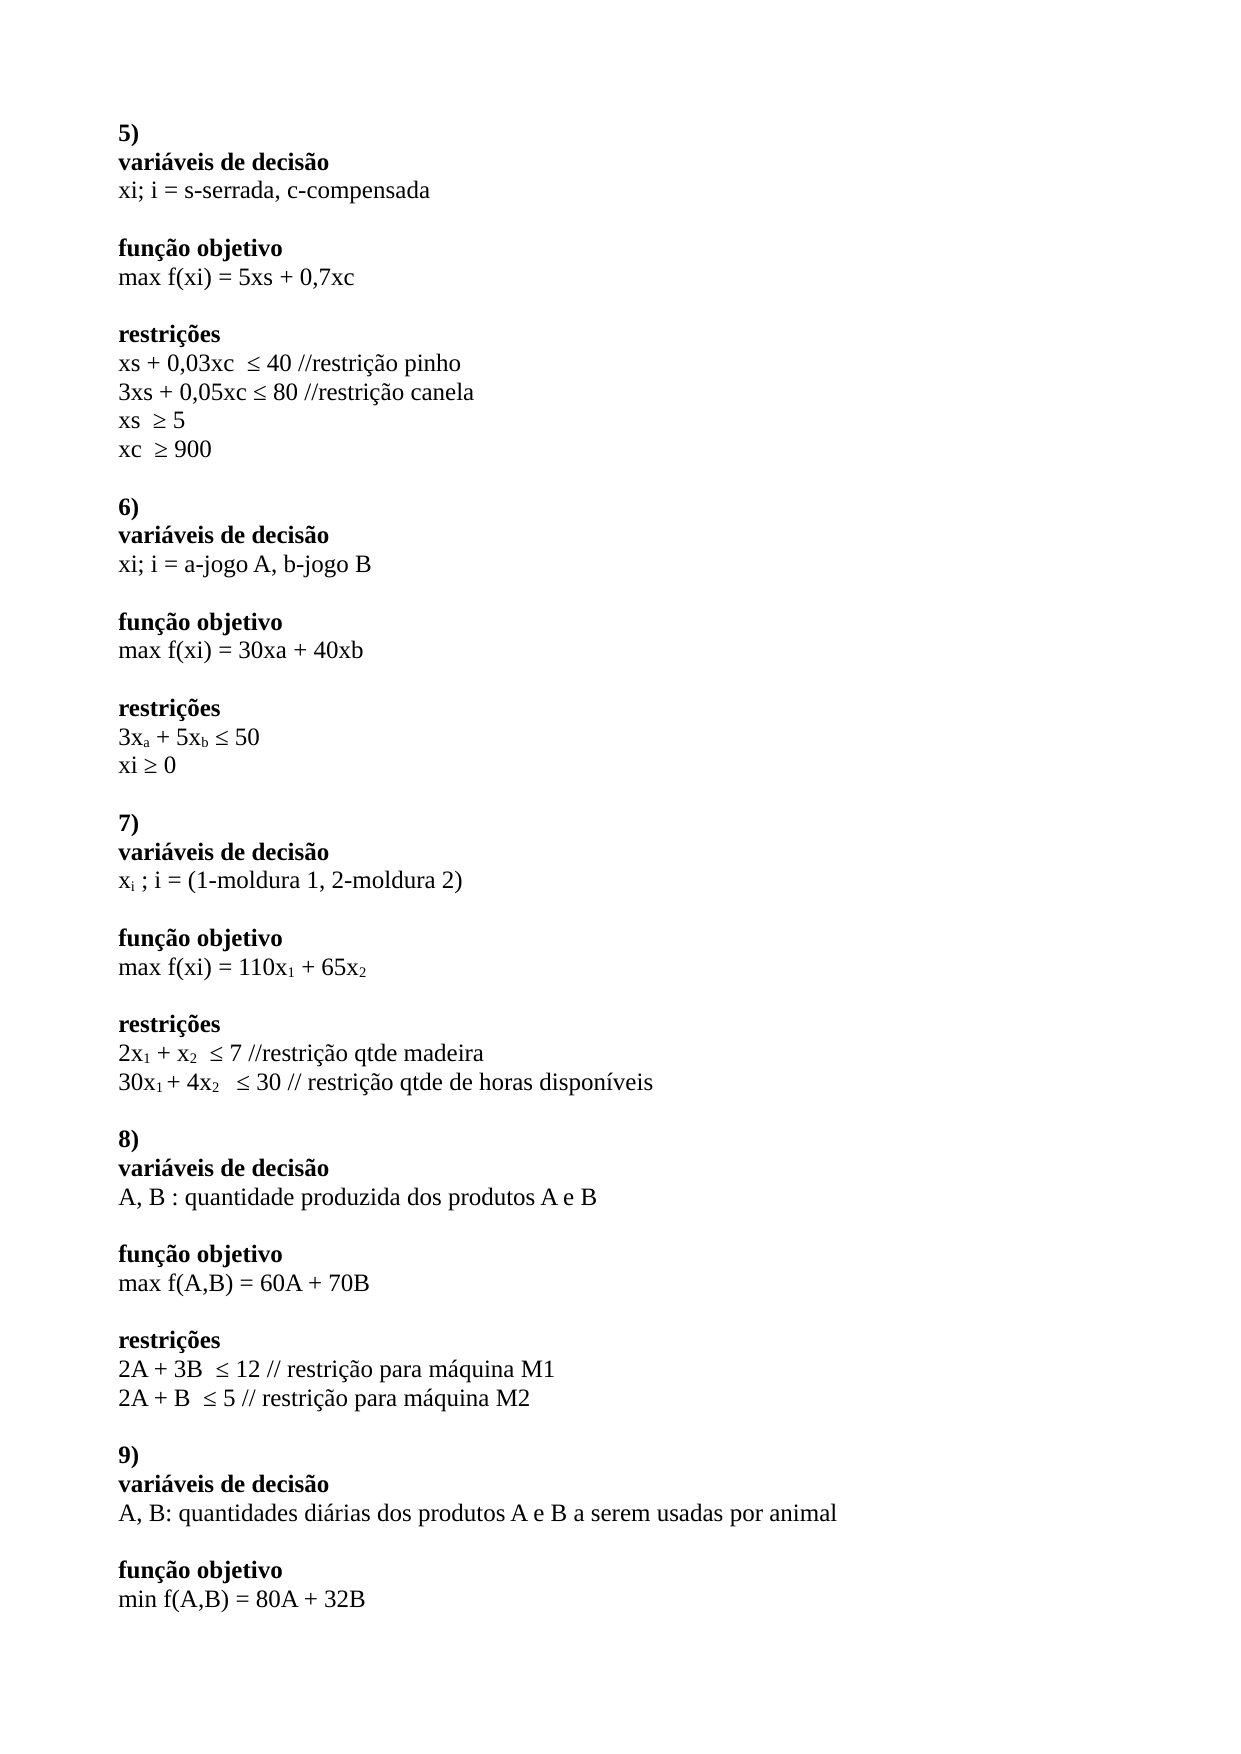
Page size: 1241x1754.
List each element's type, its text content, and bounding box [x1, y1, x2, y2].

text função objetivo [118, 1556, 1122, 1584]
text xi; i = s-serrada, c-compensada [118, 176, 1122, 204]
text max f(xi) = 5xs + 0,7xc [118, 262, 1122, 291]
text função objetivo [118, 923, 1122, 952]
text 5) [118, 118, 1122, 147]
text max f(A,B) = 60A + 70B [118, 1268, 1122, 1297]
text xi ; i = (1-moldura 1, 2-moldura 2) [118, 866, 1122, 894]
text 2x1 + x2 ≤ 7 //restrição qtde madeira [118, 1038, 1122, 1067]
text variáveis de decisão [118, 147, 1122, 176]
text função objetivo [118, 233, 1122, 262]
text min f(A,B) = 80A + 32B [118, 1584, 1122, 1613]
text max f(xi) = 30xa + 40xb [118, 636, 1122, 664]
text restrições [118, 693, 1122, 722]
text variáveis de decisão [118, 521, 1122, 549]
text xi ≥ 0 [118, 751, 1122, 779]
text 30x1 + 4x2 ≤ 30 // restrição qtde de horas disponíveis [118, 1067, 1122, 1096]
text variáveis de decisão [118, 837, 1122, 866]
text função objetivo [118, 607, 1122, 636]
text 3xs + 0,05xc ≤ 80 //restrição canela [118, 377, 1122, 406]
text 9) [118, 1441, 1122, 1469]
text restrições [118, 1009, 1122, 1038]
text A, B: quantidades diárias dos produtos A e B a serem usadas por animal [118, 1498, 1122, 1527]
text xc ≥ 900 [118, 434, 1122, 463]
text xs ≥ 5 [118, 406, 1122, 434]
text 7) [118, 808, 1122, 837]
text xs + 0,03xc ≤ 40 //restrição pinho [118, 348, 1122, 377]
text A, B : quantidade produzida dos produtos A e B [118, 1182, 1122, 1211]
text variáveis de decisão [118, 1469, 1122, 1498]
text xi; i = a-jogo A, b-jogo B [118, 549, 1122, 578]
text 6) [118, 492, 1122, 521]
text 2A + B ≤ 5 // restrição para máquina M2 [118, 1383, 1122, 1412]
text 2A + 3B ≤ 12 // restrição para máquina M1 [118, 1354, 1122, 1383]
text max f(xi) = 110x1 + 65x2 [118, 952, 1122, 981]
text variáveis de decisão [118, 1153, 1122, 1182]
text 3xa + 5xb ≤ 50 [118, 722, 1122, 751]
text restrições [118, 1326, 1122, 1354]
text restrições [118, 319, 1122, 348]
text função objetivo [118, 1239, 1122, 1268]
text 8) [118, 1124, 1122, 1153]
